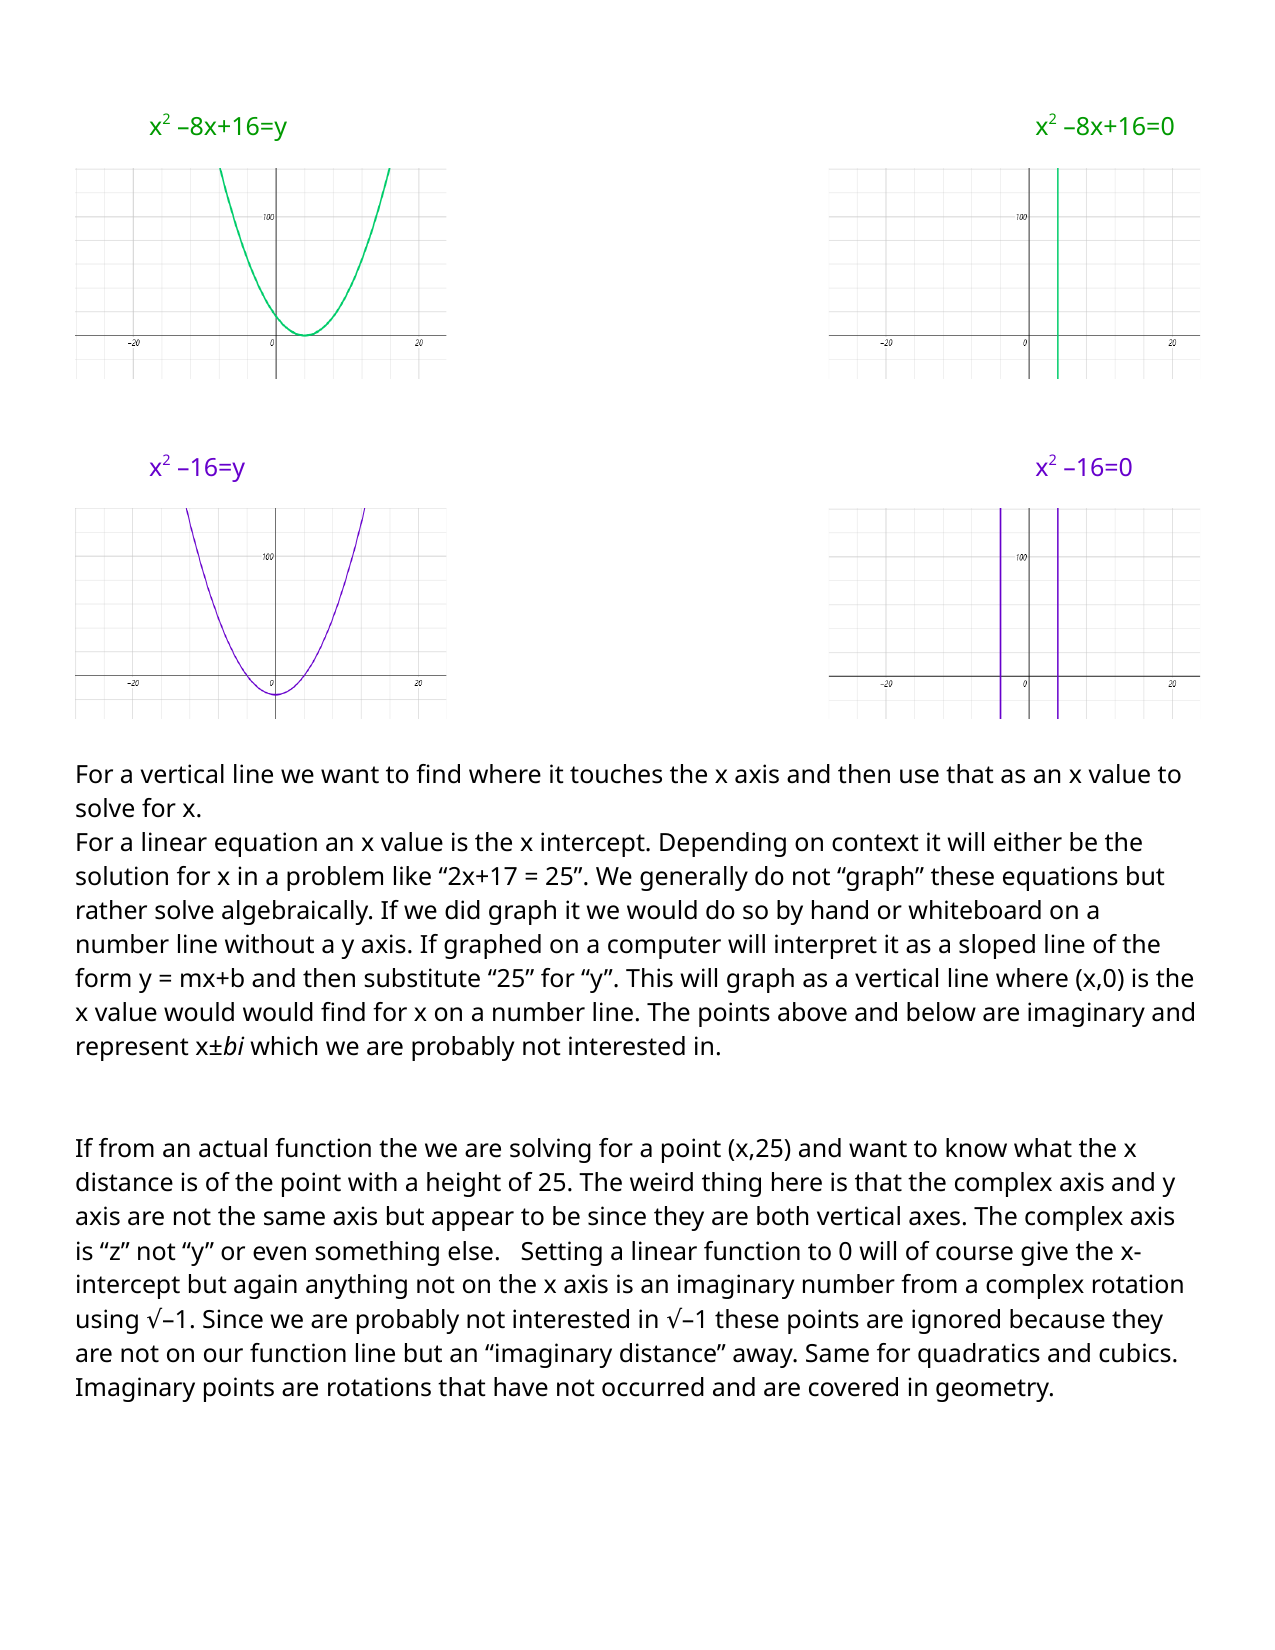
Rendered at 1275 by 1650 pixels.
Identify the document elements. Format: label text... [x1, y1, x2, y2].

text If from an actual function the we are solving for a point (x,25) and want to know what the x distance is of the point with a height of 25. The weird thing here is that the complex axis and y axis are not the same axis but appear to be since they are both vertical axes. The complex axis is “z” not “y” or even something else. Setting a linear function to 0 will of course give the x-intercept but again anything not on the x axis is an imaginary number from a complex rotation using √–1. Since we are probably not interested in √–1 these points are ignored because they are not on our function line but an “imaginary distance” away. Same for quadratics and cubics. Imaginary points are rotations that have not occurred and are covered in geometry. [75, 1131, 1200, 1403]
text x2 –8x+16=y x2 –8x+16=0 [75, 109, 1200, 143]
text For a linear equation an x value is the x intercept. Depending on context it will either be the solution for x in a problem like “2x+17 = 25”. We generally do not “graph” these equations but rather solve algebraically. If we did graph it we would do so by hand or whiteboard on a number line without a y axis. If graphed on a computer will interpret it as a sloped line of the form y = mx+b and then substitute “25” for “y”. This will graph as a vertical line where (x,0) is the x value would would find for x on a number line. The points above and below are imaginary and represent x±bi which we are probably not interested in. [75, 824, 1200, 1063]
text x2 –16=y x2 –16=0 [75, 450, 1200, 484]
text For a vertical line we want to find where it touches the x axis and then use that as an x value to solve for x. [75, 756, 1200, 824]
